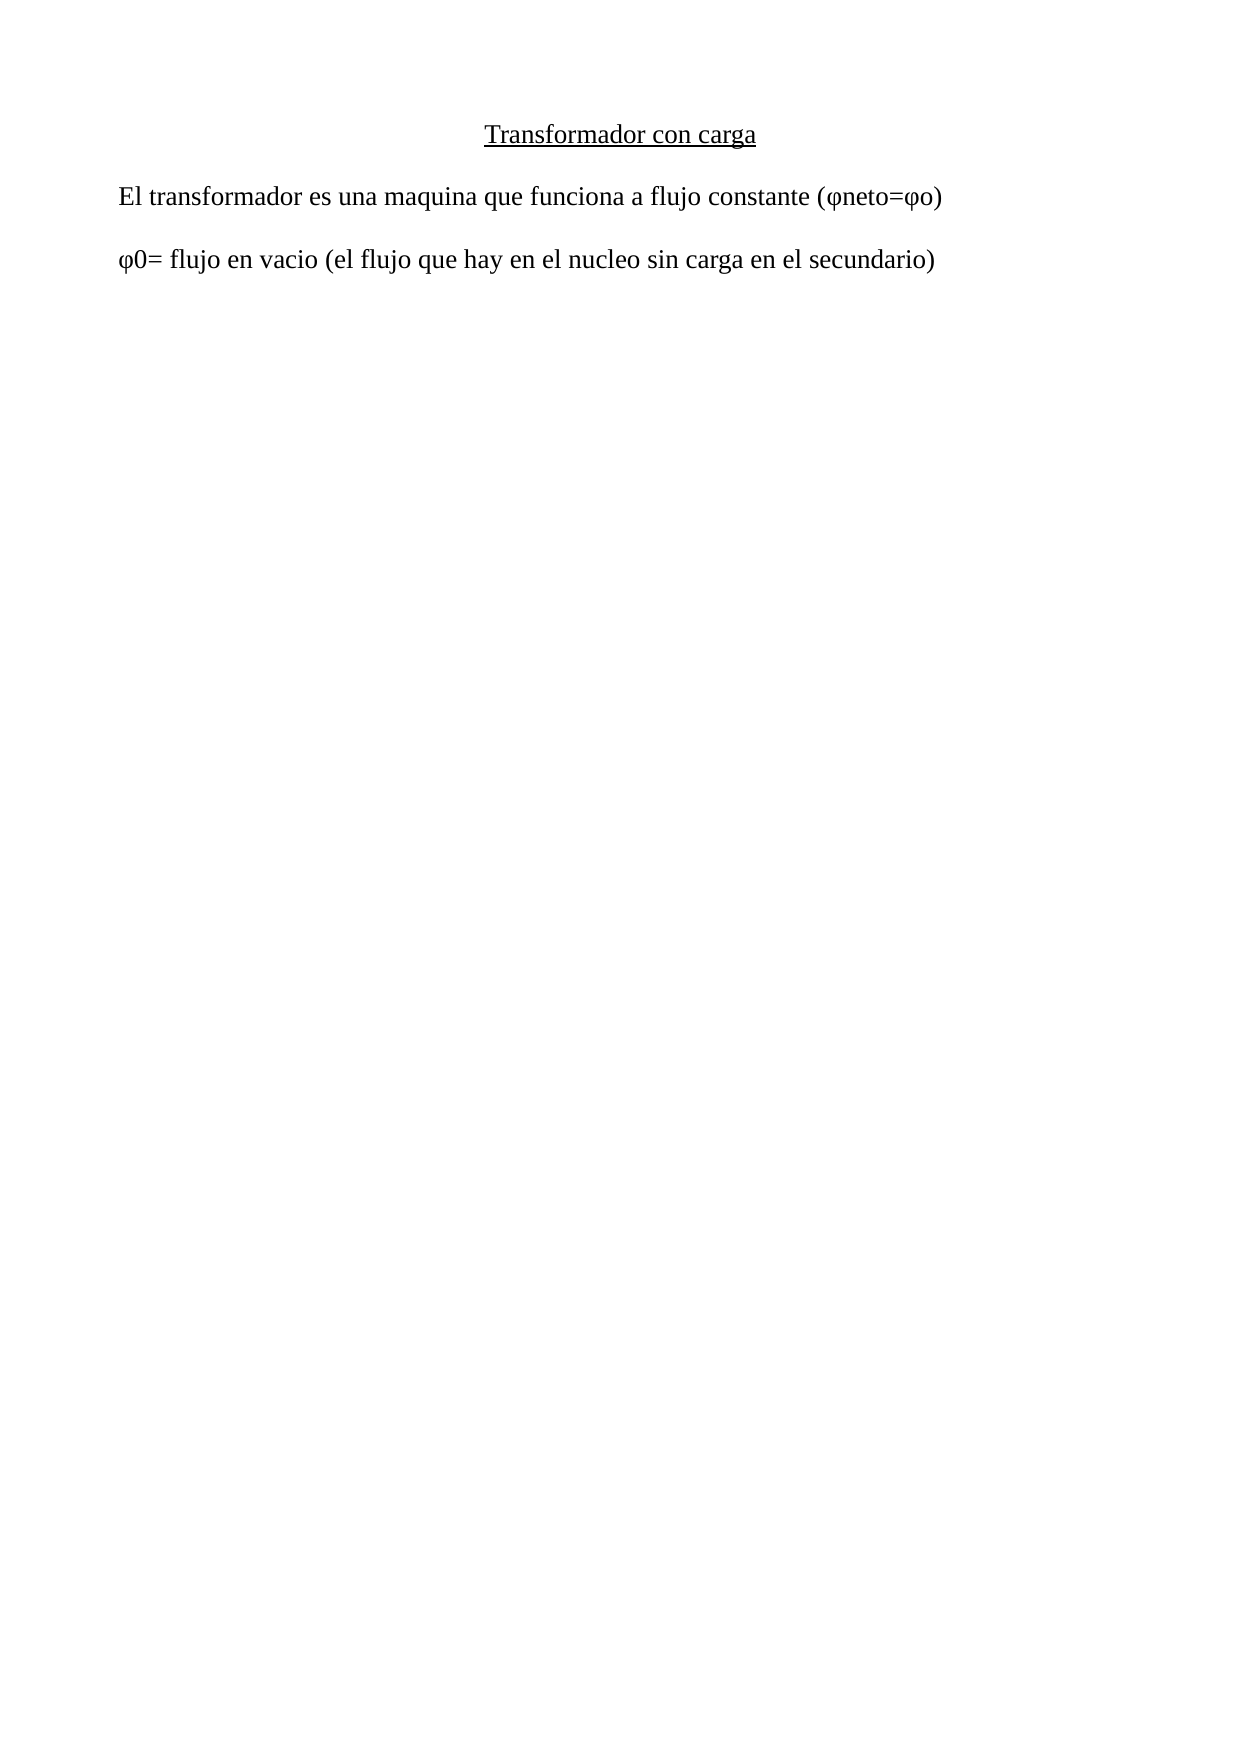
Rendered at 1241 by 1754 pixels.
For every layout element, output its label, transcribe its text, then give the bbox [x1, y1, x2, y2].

text Transformador con carga [118, 118, 1122, 149]
text El transformador es una maquina que funciona a flujo constante (φneto=φo) [118, 180, 1122, 212]
text φ0= flujo en vacio (el flujo que hay en el nucleo sin carga en el secundario) [118, 243, 1122, 274]
